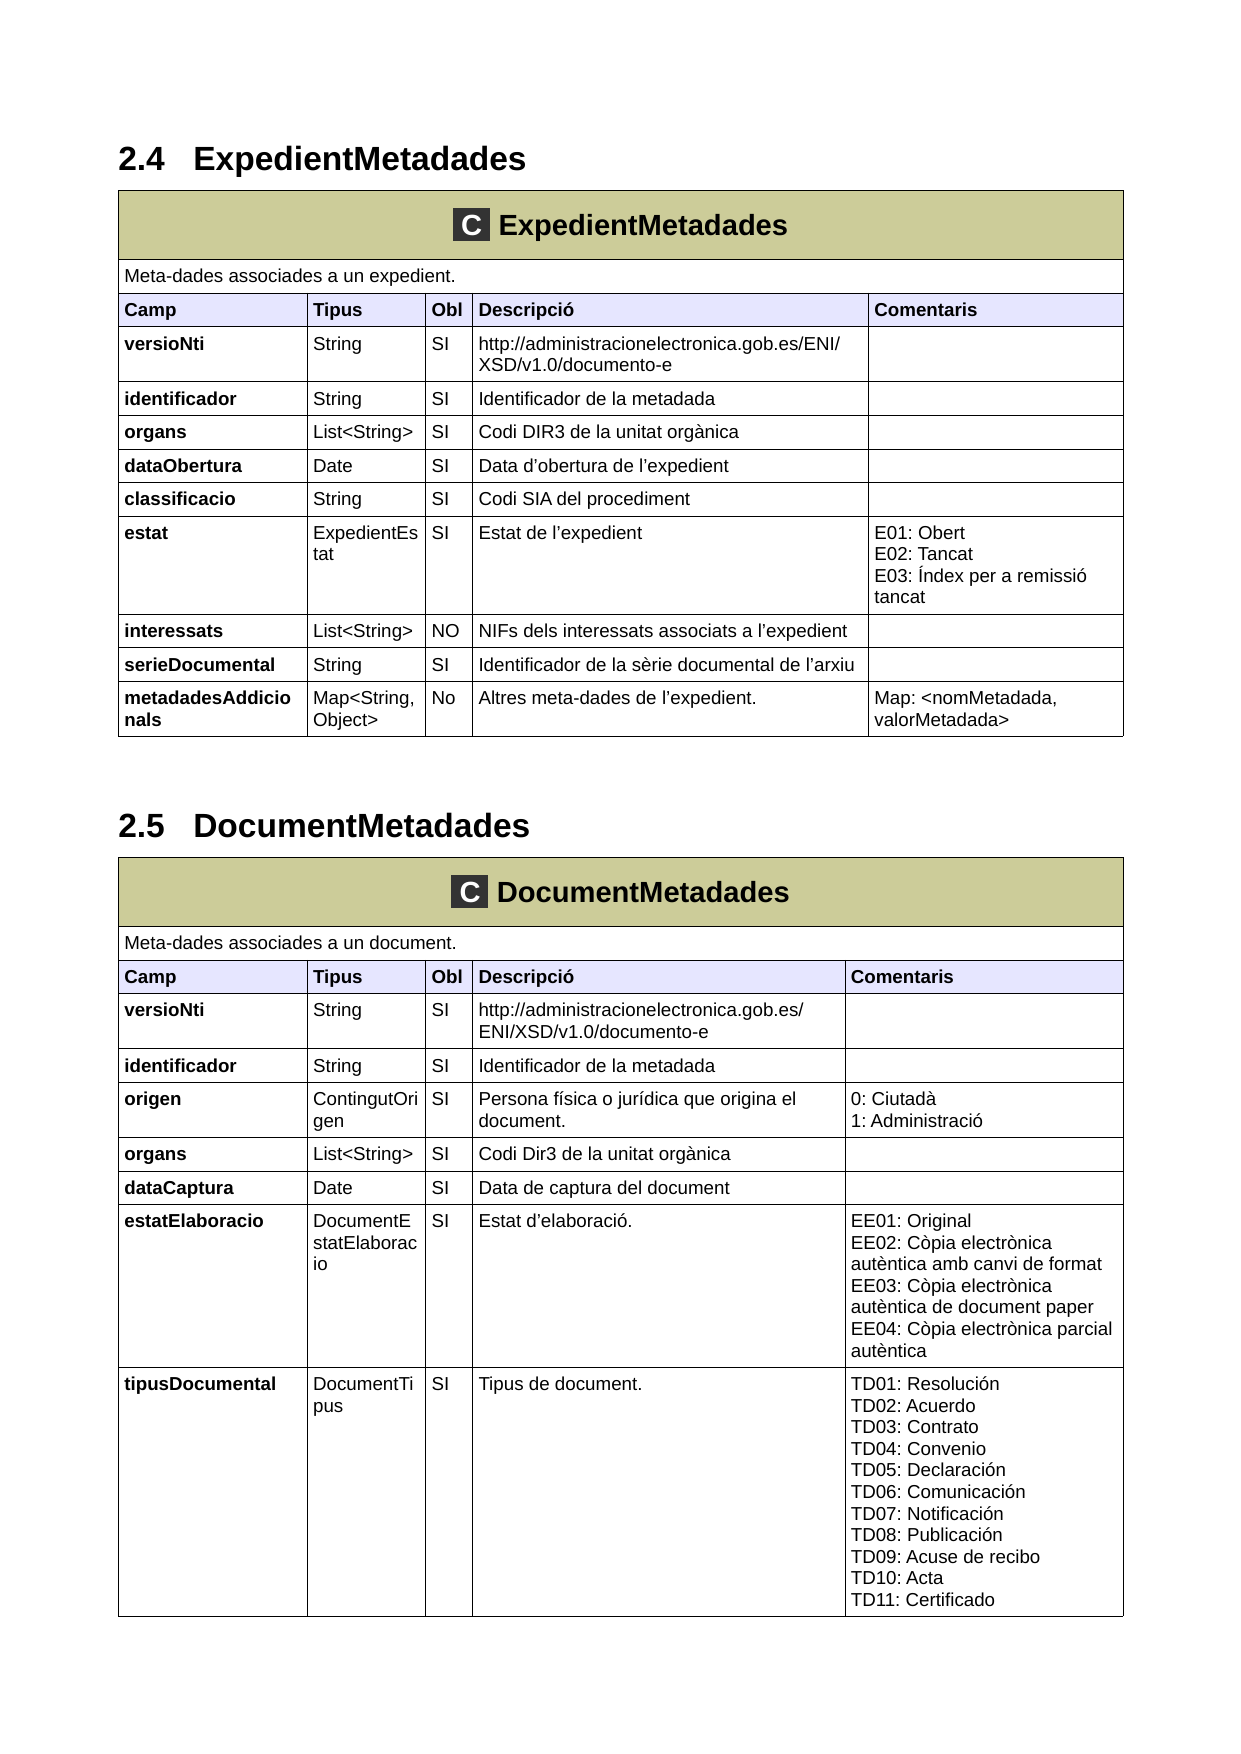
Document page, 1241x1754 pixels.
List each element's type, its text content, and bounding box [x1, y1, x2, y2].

table_cell Codi Dir3 de la unitat orgànica [473, 1138, 845, 1171]
table_cell No [426, 682, 472, 736]
table_cell SI [426, 382, 472, 415]
table_cell String [308, 648, 425, 681]
table_cell SI [426, 1049, 472, 1082]
table_cell identificador [119, 1049, 307, 1082]
table_cell Meta-dades associades a un document. [119, 927, 1123, 960]
table_cell Descripció [473, 961, 845, 993]
table_cell estatElaboracio [119, 1205, 307, 1367]
table_cell Date [308, 450, 425, 482]
table_cell estat [119, 517, 307, 614]
table_cell SI [426, 517, 472, 614]
table_cell [846, 1172, 1123, 1204]
table_cell http://administracionelectronica.gob.es/ENI/XSD/v1.0/documento-e [473, 994, 845, 1048]
table_cell interessats [119, 615, 307, 647]
table_cell Identificador de la sèrie documental de l’arxiu [473, 648, 868, 681]
table_cell Camp [119, 294, 307, 326]
table_cell String [308, 483, 425, 516]
table_cell Persona física o jurídica que origina el document. [473, 1083, 845, 1137]
table_header C DocumentMetadades [119, 858, 1123, 926]
table_cell SI [426, 327, 472, 381]
table_cell metadadesAddicionals [119, 682, 307, 736]
table_cell organs [119, 1138, 307, 1171]
table_cell Estat d’elaboració. [473, 1205, 845, 1367]
table_cell String [308, 994, 425, 1048]
table_cell serieDocumental [119, 648, 307, 681]
table_header C ExpedientMetadades [119, 191, 1123, 259]
table_cell 0: Ciutadà 1: Administració [846, 1083, 1123, 1137]
table_cell SI [426, 1138, 472, 1171]
table_cell Meta-dades associades a un expedient. [119, 260, 1123, 293]
subtitle ExpedientMetadades [118, 139, 1122, 178]
table_cell SI [426, 994, 472, 1048]
table_cell ContingutOrigen [308, 1083, 425, 1137]
table_cell organs [119, 416, 307, 448]
table_cell [869, 382, 1123, 415]
table_cell classificacio [119, 483, 307, 516]
table_cell identificador [119, 382, 307, 415]
table_cell ExpedientEstat [308, 517, 425, 614]
table_cell [869, 648, 1123, 681]
table_cell Map<String, Object> [308, 682, 425, 736]
table_cell Obl [426, 961, 472, 993]
table_cell Codi DIR3 de la unitat orgànica [473, 416, 868, 448]
table_cell [869, 416, 1123, 448]
table_cell SI [426, 416, 472, 448]
table_cell E01: Obert E02: Tancat E03: Índex per a remissió tancat [869, 517, 1123, 614]
table_cell SI [426, 648, 472, 681]
table_cell [869, 483, 1123, 516]
table_cell SI [426, 450, 472, 482]
table_cell SI [426, 1205, 472, 1367]
table_cell DocumentTipus [308, 1368, 425, 1616]
table_cell Identificador de la metadada [473, 382, 868, 415]
table_cell List<String> [308, 416, 425, 448]
table_cell Tipus de document. [473, 1368, 845, 1616]
table_cell origen [119, 1083, 307, 1137]
table_cell String [308, 1049, 425, 1082]
table_cell Codi SIA del procediment [473, 483, 868, 516]
table_cell Data d’obertura de l’expedient [473, 450, 868, 482]
table_cell [846, 1138, 1123, 1171]
table_cell Tipus [308, 961, 425, 993]
table_cell NO [426, 615, 472, 647]
table_cell SI [426, 1368, 472, 1616]
table_cell TD01: Resolución TD02: Acuerdo TD03: Contrato TD04: Convenio TD05: Declaración TD06: Comunicación TD07: Notificación TD08: Publicación TD09: Acuse de recibo TD10: Acta TD11: Certificado [846, 1368, 1123, 1616]
table_cell List<String> [308, 1138, 425, 1171]
table_cell Identificador de la metadada [473, 1049, 845, 1082]
table_cell Comentaris [846, 961, 1123, 993]
table_cell Altres meta-dades de l’expedient. [473, 682, 868, 736]
table_cell Tipus [308, 294, 425, 326]
table_cell String [308, 382, 425, 415]
table_cell SI [426, 1083, 472, 1137]
table_cell [846, 1049, 1123, 1082]
table_cell Map: <nomMetadada, valorMetadada> [869, 682, 1123, 736]
table_cell dataObertura [119, 450, 307, 482]
table_cell versioNti [119, 994, 307, 1048]
table_cell List<String> [308, 615, 425, 647]
table_cell NIFs dels interessats associats a l’expedient [473, 615, 868, 647]
table_cell [869, 615, 1123, 647]
table_cell versioNti [119, 327, 307, 381]
table_cell Camp [119, 961, 307, 993]
table_cell Comentaris [869, 294, 1123, 326]
table_cell Descripció [473, 294, 868, 326]
table_cell Date [308, 1172, 425, 1204]
table_cell [846, 994, 1123, 1048]
table_cell SI [426, 483, 472, 516]
table_cell [869, 450, 1123, 482]
table_cell SI [426, 1172, 472, 1204]
table_cell DocumentEstatElaboracio [308, 1205, 425, 1367]
table_cell tipusDocumental [119, 1368, 307, 1616]
table_cell http://administracionelectronica.gob.es/ENI/XSD/v1.0/documento-e [473, 327, 868, 381]
table_cell EE01: Original EE02: Còpia electrònica autèntica amb canvi de format EE03: Còpia electrònica autèntica de document paper EE04: Còpia electrònica parcial autèntica [846, 1205, 1123, 1367]
table_cell String [308, 327, 425, 381]
table_cell dataCaptura [119, 1172, 307, 1204]
table_cell Estat de l’expedient [473, 517, 868, 614]
table_cell [869, 327, 1123, 381]
table_cell Obl [426, 294, 472, 326]
subtitle DocumentMetadades [118, 806, 1122, 844]
table_cell Data de captura del document [473, 1172, 845, 1204]
